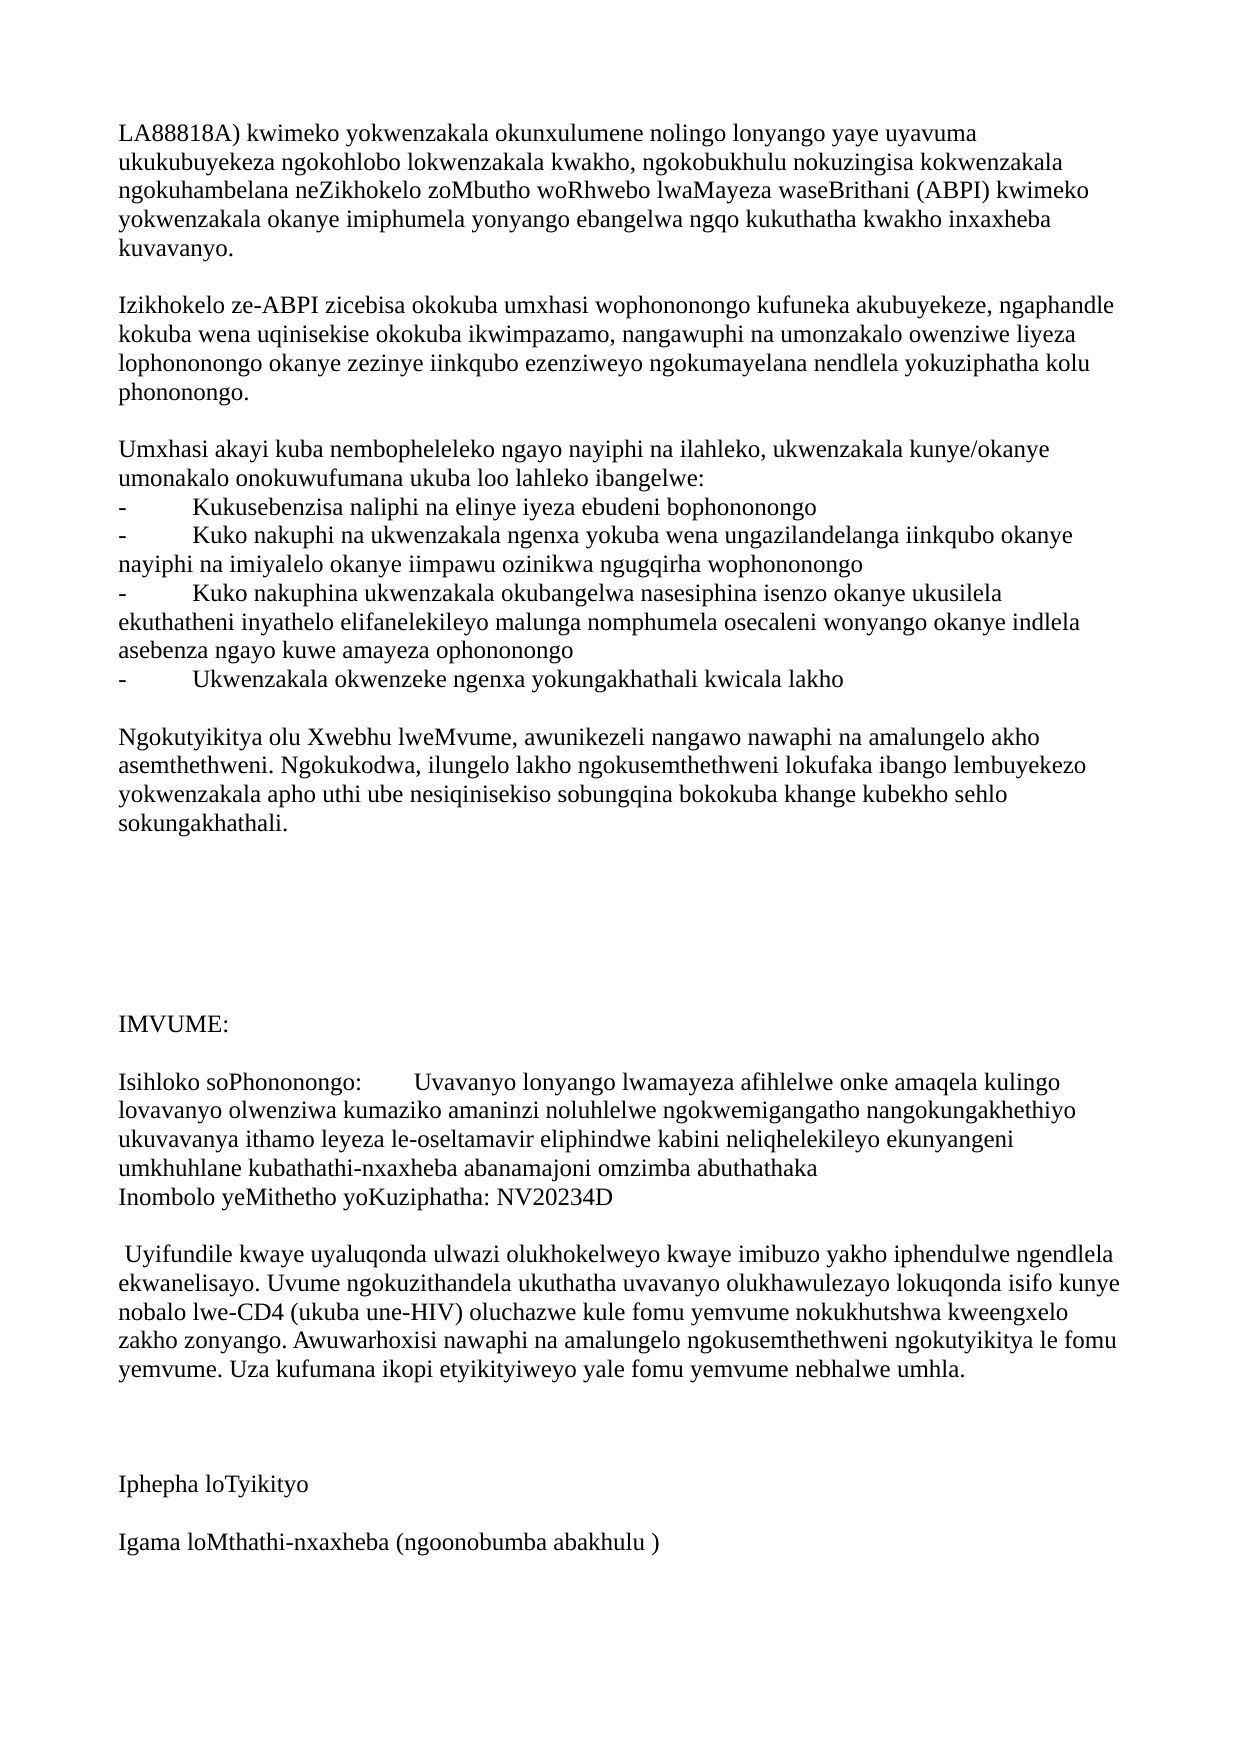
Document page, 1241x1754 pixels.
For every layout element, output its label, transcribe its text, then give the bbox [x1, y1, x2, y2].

text IMVUME: [118, 1009, 1122, 1038]
text Umxhasi akayi kuba nembopheleleko ngayo nayiphi na ilahleko, ukwenzakala kunye/okanye umonakalo onokuwufumana ukuba loo lahleko ibangelwe: [118, 434, 1122, 492]
text Ngokutyikitya olu Xwebhu lweMvume, awunikezeli nangawo nawaphi na amalungelo akho asemthethweni. Ngokukodwa, ilungelo lakho ngokusemthethweni lokufaka ibango lembuyekezo yokwenzakala apho uthi ube nesiqinisekiso sobungqina bokokuba khange kubekho sehlo sokungakhathali. [118, 722, 1122, 837]
text Inombolo yeMithetho yoKuziphatha: NV20234D [118, 1182, 1122, 1211]
text - Kuko nakuphi na ukwenzakala ngenxa yokuba wena ungazilandelanga iinkqubo okanye nayiphi na imiyalelo okanye iimpawu ozinikwa ngugqirha wophononongo [118, 521, 1122, 578]
text Izikhokelo ze-ABPI zicebisa okokuba umxhasi wophononongo kufuneka akubuyekeze, ngaphandle kokuba wena uqinisekise okokuba ikwimpazamo, nangawuphi na umonzakalo owenziwe liyeza lophononongo okanye zezinye iinkqubo ezenziweyo ngokumayelana nendlela yokuziphatha kolu phononongo. [118, 291, 1122, 406]
text - Ukwenzakala okwenzeke ngenxa yokungakhathali kwicala lakho [118, 664, 1122, 693]
text Igama loMthathi-nxaxheba (ngoonobumba abakhulu ) [118, 1527, 1122, 1556]
text Iphepha loTyikityo [118, 1469, 1122, 1498]
text Isihloko soPhononongo: Uvavanyo lonyango lwamayeza afihlelwe onke amaqela kulingo lovavanyo olwenziwa kumaziko amaninzi noluhlelwe ngokwemigangatho nangokungakhethiyo ukuvavanya ithamo leyeza le-oseltamavir eliphindwe kabini neliqhelekileyo ekunyangeni umkhuhlane kubathathi-nxaxheba abanamajoni omzimba abuthathaka [118, 1067, 1122, 1182]
text LA88818A) kwimeko yokwenzakala okunxulumene nolingo lonyango yaye uyavuma ukukubuyekeza ngokohlobo lokwenzakala kwakho, ngokobukhulu nokuzingisa kokwenzakala ngokuhambelana neZikhokelo zoMbutho woRhwebo lwaMayeza waseBrithani (ABPI) kwimeko yokwenzakala okanye imiphumela yonyango ebangelwa ngqo kukuthatha kwakho inxaxheba kuvavanyo. [118, 118, 1122, 262]
text - Kukusebenzisa naliphi na elinye iyeza ebudeni bophononongo [118, 492, 1122, 521]
text Uyifundile kwaye uyaluqonda ulwazi olukhokelweyo kwaye imibuzo yakho iphendulwe ngendlela ekwanelisayo. Uvume ngokuzithandela ukuthatha uvavanyo olukhawulezayo lokuqonda isifo kunye nobalo lwe-CD4 (ukuba une-HIV) oluchazwe kule fomu yemvume nokukhutshwa kweengxelo zakho zonyango. Awuwarhoxisi nawaphi na amalungelo ngokusemthethweni ngokutyikitya le fomu yemvume. Uza kufumana ikopi etyikityiweyo yale fomu yemvume nebhalwe umhla. [118, 1239, 1122, 1383]
text - Kuko nakuphina ukwenzakala okubangelwa nasesiphina isenzo okanye ukusilela ekuthatheni inyathelo elifanelekileyo malunga nomphumela osecaleni wonyango okanye indlela asebenza ngayo kuwe amayeza ophononongo [118, 578, 1122, 664]
